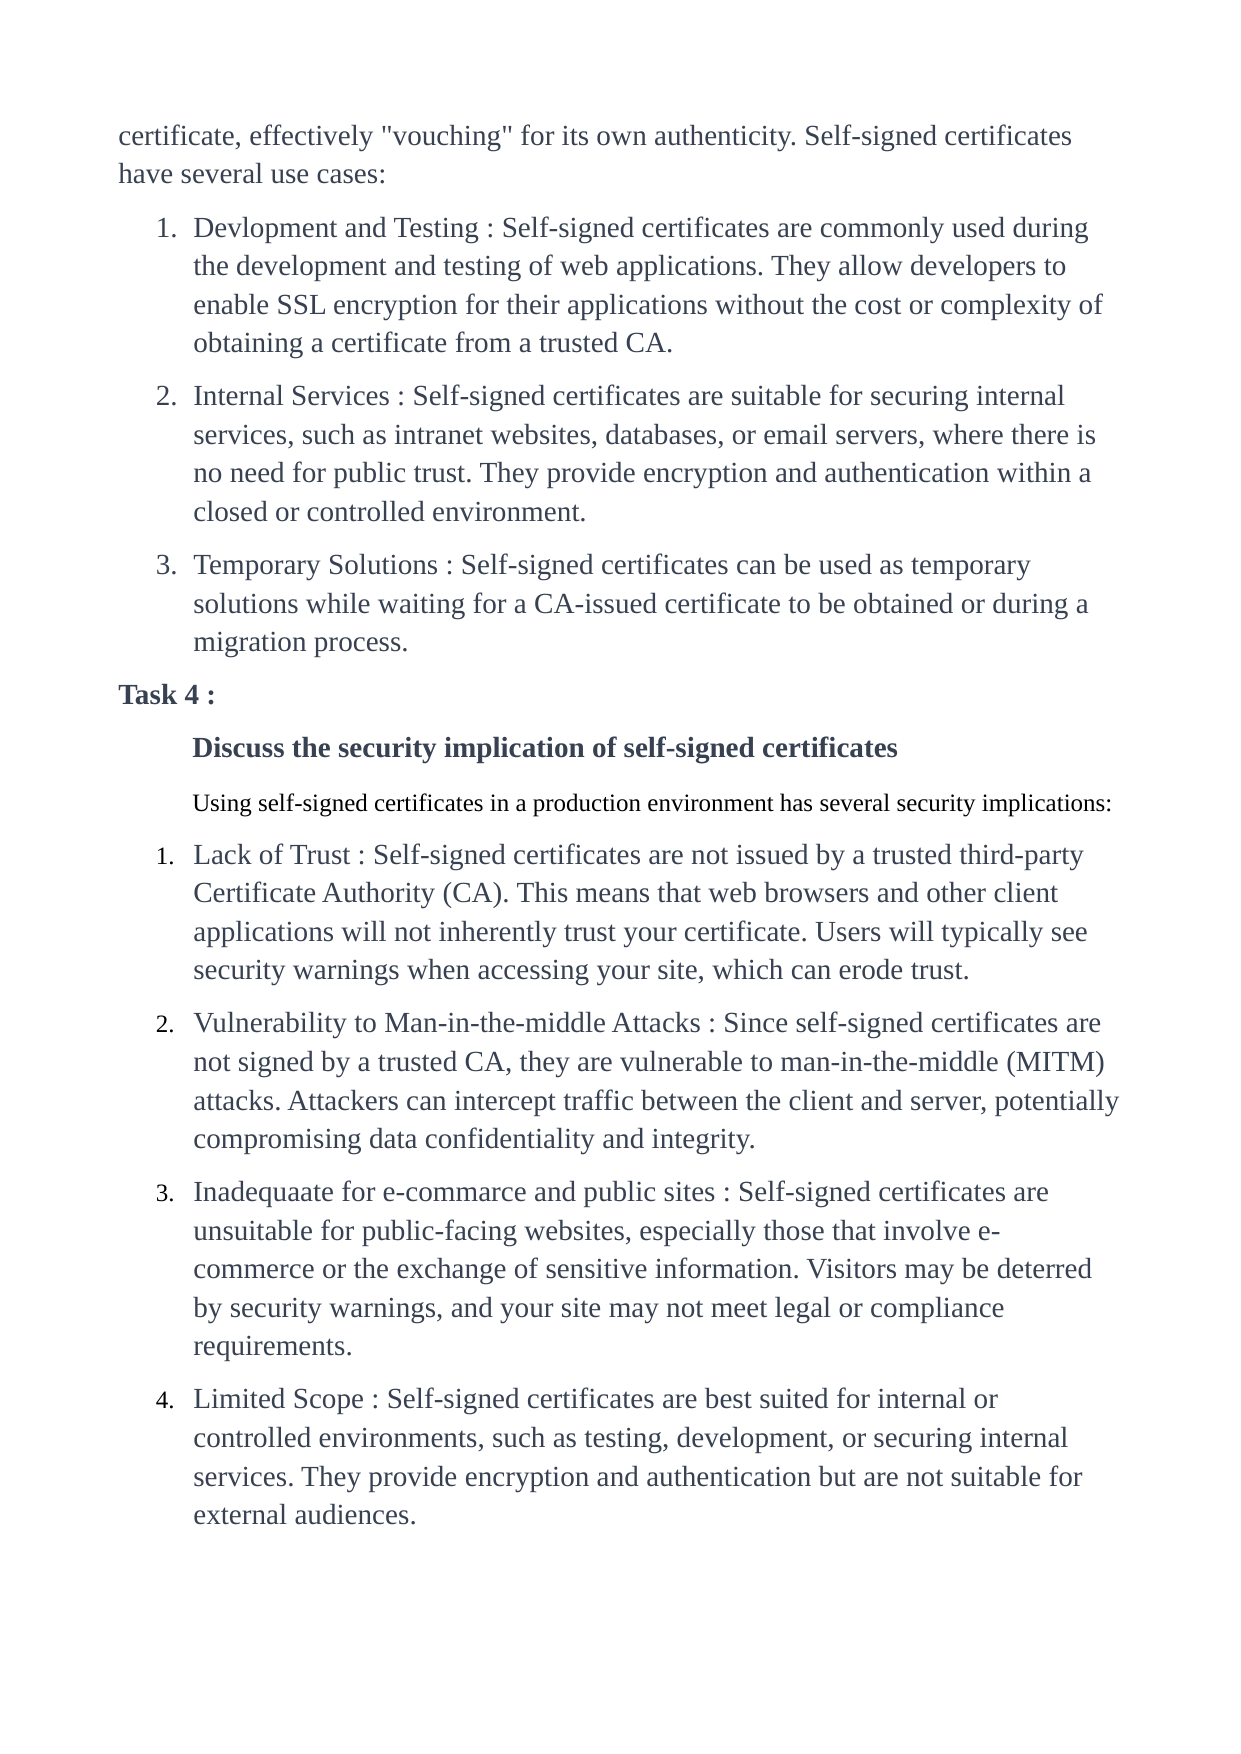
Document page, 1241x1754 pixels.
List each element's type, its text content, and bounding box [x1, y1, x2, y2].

text Task 4 : [118, 677, 1122, 711]
list Limited Scope : Self-signed certificates are best suited for internal or controlled environments, such as testing, development, or securing internal services. They provide encryption and authentication but are not suitable for external audiences. [156, 1382, 1122, 1531]
text Using self-signed certificates in a production environment has several security implications: [118, 784, 1122, 817]
text certificate, effectively "vouching" for its own authenticity. Self-signed certificates have several use cases: [118, 118, 1122, 190]
list Vulnerability to Man-in-the-middle Attacks : Since self-signed certificates are not signed by a trusted CA, they are vulnerable to man-in-the-middle (MITM) attacks. Attackers can intercept traffic between the client and server, potentially compromising data confidentiality and integrity. [156, 1006, 1122, 1155]
list Lack of Trust : Self-signed certificates are not issued by a trusted third-party Certificate Authority (CA). This means that web browsers and other client applications will not inherently trust your certificate. Users will typically see security warnings when accessing your site, which can erode trust. [156, 837, 1122, 986]
list Internal Services : Self-signed certificates are suitable for securing internal services, such as intranet websites, databases, or email servers, where there is no need for public trust. They provide encryption and authentication within a closed or controlled environment. [156, 378, 1122, 528]
list Temporary Solutions : Self-signed certificates can be used as temporary solutions while waiting for a CA-issued certificate to be obtained or during a migration process. [156, 547, 1122, 658]
list Inadequaate for e-commarce and public sites : Self-signed certificates are unsuitable for public-facing websites, especially those that involve e-commerce or the exchange of sensitive information. Visitors may be deterred by security warnings, and your site may not meet legal or compliance requirements. [156, 1174, 1122, 1362]
list Devlopment and Testing : Self-signed certificates are commonly used during the development and testing of web applications. They allow developers to enable SSL encryption for their applications without the cost or complexity of obtaining a certificate from a trusted CA. [156, 210, 1122, 359]
text Discuss the security implication of self-signed certificates [118, 731, 1122, 764]
